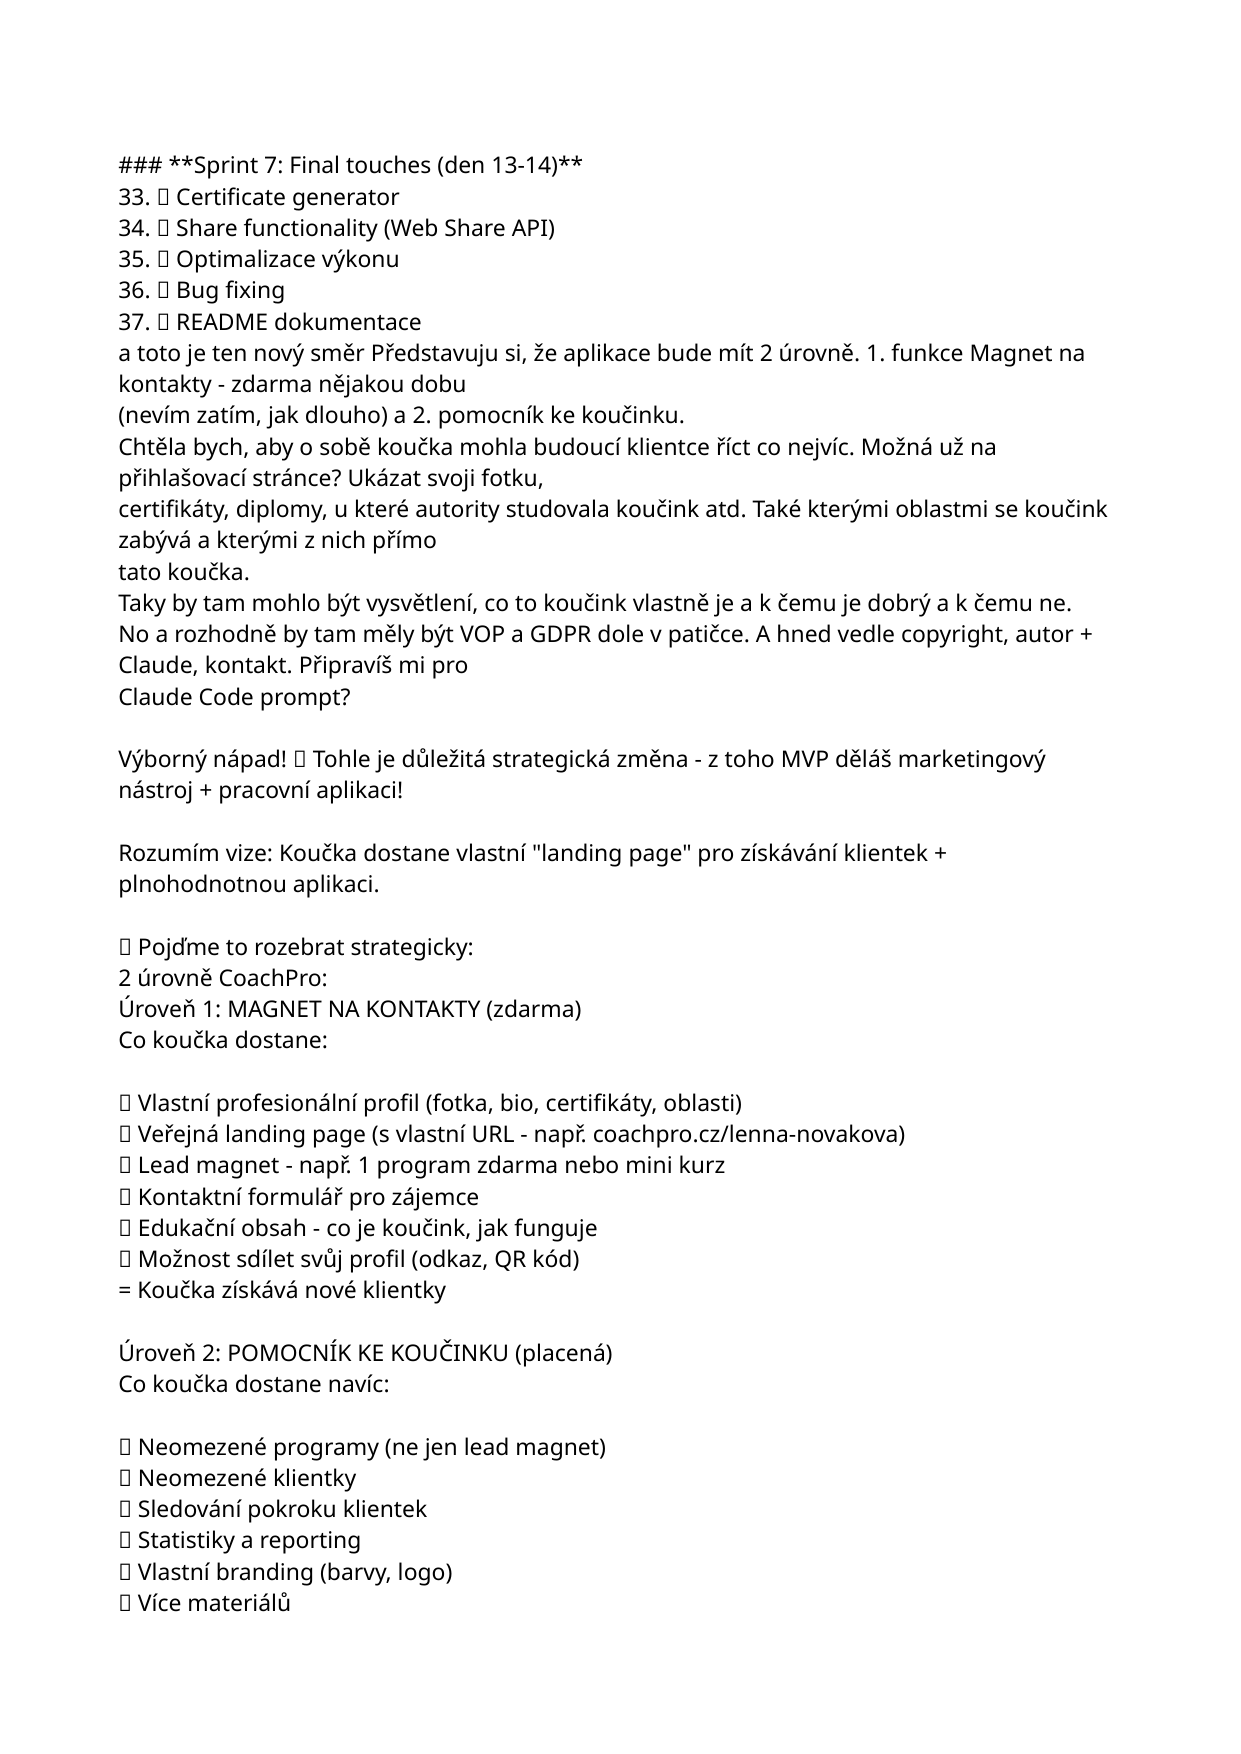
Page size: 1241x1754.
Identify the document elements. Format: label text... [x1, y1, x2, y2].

text Výborný nápad! 🎯 Tohle je důležitá strategická změna - z toho MVP děláš marketingový nástroj + pracovní aplikaci! [118, 743, 1122, 806]
text (nevím zatím, jak dlouho) a 2. pomocník ke koučinku. [118, 399, 1122, 431]
text certifikáty, diplomy, u které autority studovala koučink atd. Také kterými oblastmi se koučink zabývá a kterými z nich přímo [118, 493, 1122, 556]
text ✅ Kontaktní formulář pro zájemce [118, 1181, 1122, 1212]
text Úroveň 2: POMOCNÍK KE KOUČINKU (placená) [118, 1337, 1122, 1368]
text Claude Code prompt? [118, 681, 1122, 712]
text ✅ Edukační obsah - co je koučink, jak funguje [118, 1212, 1122, 1243]
text tato koučka. [118, 556, 1122, 587]
text 35. ✅ Optimalizace výkonu [118, 243, 1122, 274]
text 2 úrovně CoachPro: [118, 962, 1122, 993]
text 36. ✅ Bug fixing [118, 274, 1122, 306]
text Úroveň 1: MAGNET NA KONTAKTY (zdarma) [118, 993, 1122, 1024]
text Co koučka dostane navíc: [118, 1368, 1122, 1399]
text ✅ Vlastní profesionální profil (fotka, bio, certifikáty, oblasti) [118, 1087, 1122, 1118]
text ✅ Lead magnet - např. 1 program zdarma nebo mini kurz [118, 1149, 1122, 1181]
text 🎯 Pojďme to rozebrat strategicky: [118, 931, 1122, 962]
text Taky by tam mohlo být vysvětlení, co to koučink vlastně je a k čemu je dobrý a k čemu ne. [118, 587, 1122, 618]
text ✅ Vlastní branding (barvy, logo) [118, 1556, 1122, 1587]
text Co koučka dostane: [118, 1024, 1122, 1056]
text ### **Sprint 7: Final touches (den 13-14)** [118, 149, 1122, 181]
text ✅ Sledování pokroku klientek [118, 1493, 1122, 1524]
text Rozumím vize: Koučka dostane vlastní "landing page" pro získávání klientek + plnohodnotnou aplikaci. [118, 837, 1122, 899]
text a toto je ten nový směr Představuju si, že aplikace bude mít 2 úrovně. 1. funkce Magnet na kontakty - zdarma nějakou dobu [118, 337, 1122, 399]
text ✅ Neomezené programy (ne jen lead magnet) [118, 1431, 1122, 1462]
text Chtěla bych, aby o sobě koučka mohla budoucí klientce říct co nejvíc. Možná už na přihlašovací stránce? Ukázat svoji fotku, [118, 431, 1122, 493]
text ✅ Více materiálů [118, 1587, 1122, 1618]
text 34. ✅ Share functionality (Web Share API) [118, 212, 1122, 243]
text ✅ Veřejná landing page (s vlastní URL - např. coachpro.cz/lenna-novakova) [118, 1118, 1122, 1149]
text No a rozhodně by tam měly být VOP a GDPR dole v patičce. A hned vedle copyright, autor + Claude, kontakt. Připravíš mi pro [118, 618, 1122, 681]
text = Koučka získává nové klientky [118, 1274, 1122, 1306]
text ✅ Možnost sdílet svůj profil (odkaz, QR kód) [118, 1243, 1122, 1274]
text ✅ Statistiky a reporting [118, 1524, 1122, 1556]
text 33. ✅ Certificate generator [118, 181, 1122, 212]
text 37. ✅ README dokumentace [118, 306, 1122, 337]
text ✅ Neomezené klientky [118, 1462, 1122, 1493]
